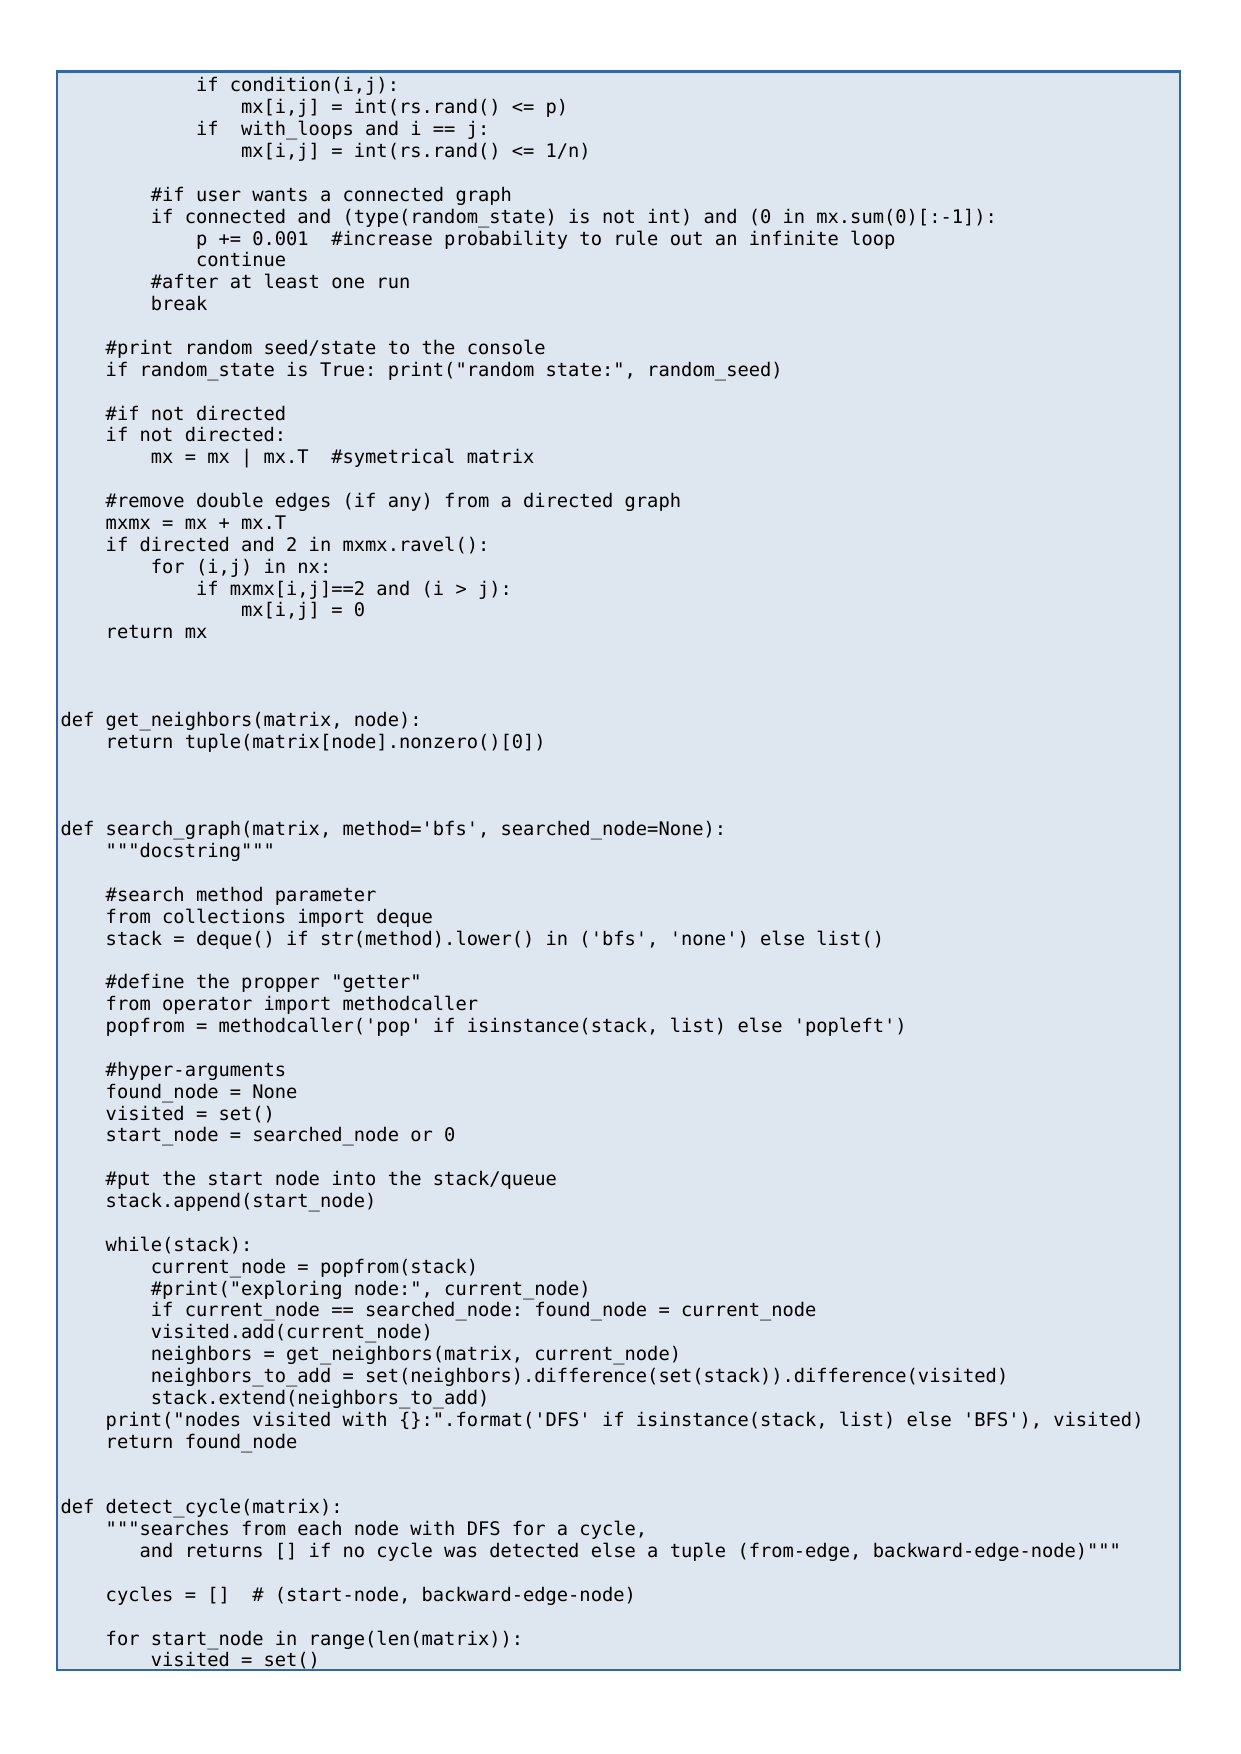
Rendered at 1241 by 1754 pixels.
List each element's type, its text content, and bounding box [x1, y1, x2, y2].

text stack.extend(neighbors_to_add) [58, 1383, 1179, 1405]
text stack = deque() if str(method).lower() in ('bfs', 'none') else list() [58, 923, 1179, 945]
text if directed and 2 in mxmx.ravel(): [58, 530, 1179, 552]
text return found_node [58, 1427, 1179, 1448]
text mx[i,j] = int(rs.rand() <= p) [58, 92, 1179, 114]
text visited = set() [58, 1645, 1179, 1669]
text cycles = [] # (start-node, backward-edge-node) [58, 1580, 1179, 1602]
text return tuple(matrix[node].nonzero()[0]) [58, 727, 1179, 748]
text #after at least one run [58, 267, 1179, 289]
text if with_loops and i == j: [58, 114, 1179, 136]
text current_node = popfrom(stack) [58, 1252, 1179, 1273]
text def get_neighbors(matrix, node): [58, 705, 1179, 727]
text #put the start node into the stack/queue [58, 1164, 1179, 1186]
text mxmx = mx + mx.T [58, 508, 1179, 530]
text #define the propper "getter" [58, 967, 1179, 989]
text neighbors_to_add = set(neighbors).difference(set(stack)).difference(visited) [58, 1361, 1179, 1383]
text return mx [58, 617, 1179, 639]
text neighbors = get_neighbors(matrix, current_node) [58, 1339, 1179, 1361]
text """docstring""" [58, 836, 1179, 858]
text stack.append(start_node) [58, 1186, 1179, 1208]
text def detect_cycle(matrix): [58, 1492, 1179, 1514]
text found_node = None [58, 1077, 1179, 1098]
text #search method parameter [58, 880, 1179, 902]
text from operator import methodcaller [58, 989, 1179, 1011]
text continue [58, 245, 1179, 267]
text p += 0.001 #increase probability to rule out an infinite loop [58, 223, 1179, 245]
text if random_state is True: print("random state:", random_seed) [58, 355, 1179, 377]
text mx = mx | mx.T #symetrical matrix [58, 442, 1179, 464]
text for (i,j) in nx: [58, 552, 1179, 573]
text def search_graph(matrix, method='bfs', searched_node=None): [58, 814, 1179, 836]
text while(stack): [58, 1230, 1179, 1252]
text if current_node == searched_node: found_node = current_node [58, 1295, 1179, 1317]
text #print("exploring node:", current_node) [58, 1273, 1179, 1295]
text print("nodes visited with {}:".format('DFS' if isinstance(stack, list) else 'BFS'), visited) [58, 1405, 1179, 1427]
text #print random seed/state to the console [58, 333, 1179, 355]
text if mxmx[i,j]==2 and (i > j): [58, 573, 1179, 595]
text if connected and (type(random_state) is not int) and (0 in mx.sum(0)[:-1]): [58, 202, 1179, 223]
text start_node = searched_node or 0 [58, 1120, 1179, 1142]
text #if user wants a connected graph [58, 180, 1179, 202]
text mx[i,j] = int(rs.rand() <= 1/n) [58, 136, 1179, 158]
text visited.add(current_node) [58, 1317, 1179, 1339]
text from collections import deque [58, 902, 1179, 923]
text mx[i,j] = 0 [58, 595, 1179, 617]
text break [58, 289, 1179, 311]
text if condition(i,j): [58, 73, 1179, 92]
text #remove double edges (if any) from a directed graph [58, 486, 1179, 508]
text #if not directed [58, 398, 1179, 420]
text popfrom = methodcaller('pop' if isinstance(stack, list) else 'popleft') [58, 1011, 1179, 1033]
text and returns [] if no cycle was detected else a tuple (from-edge, backward-edge-node)""" [58, 1536, 1179, 1558]
text """searches from each node with DFS for a cycle, [58, 1514, 1179, 1536]
text visited = set() [58, 1098, 1179, 1120]
text for start_node in range(len(matrix)): [58, 1623, 1179, 1645]
text if not directed: [58, 420, 1179, 442]
text #hyper-arguments [58, 1055, 1179, 1077]
